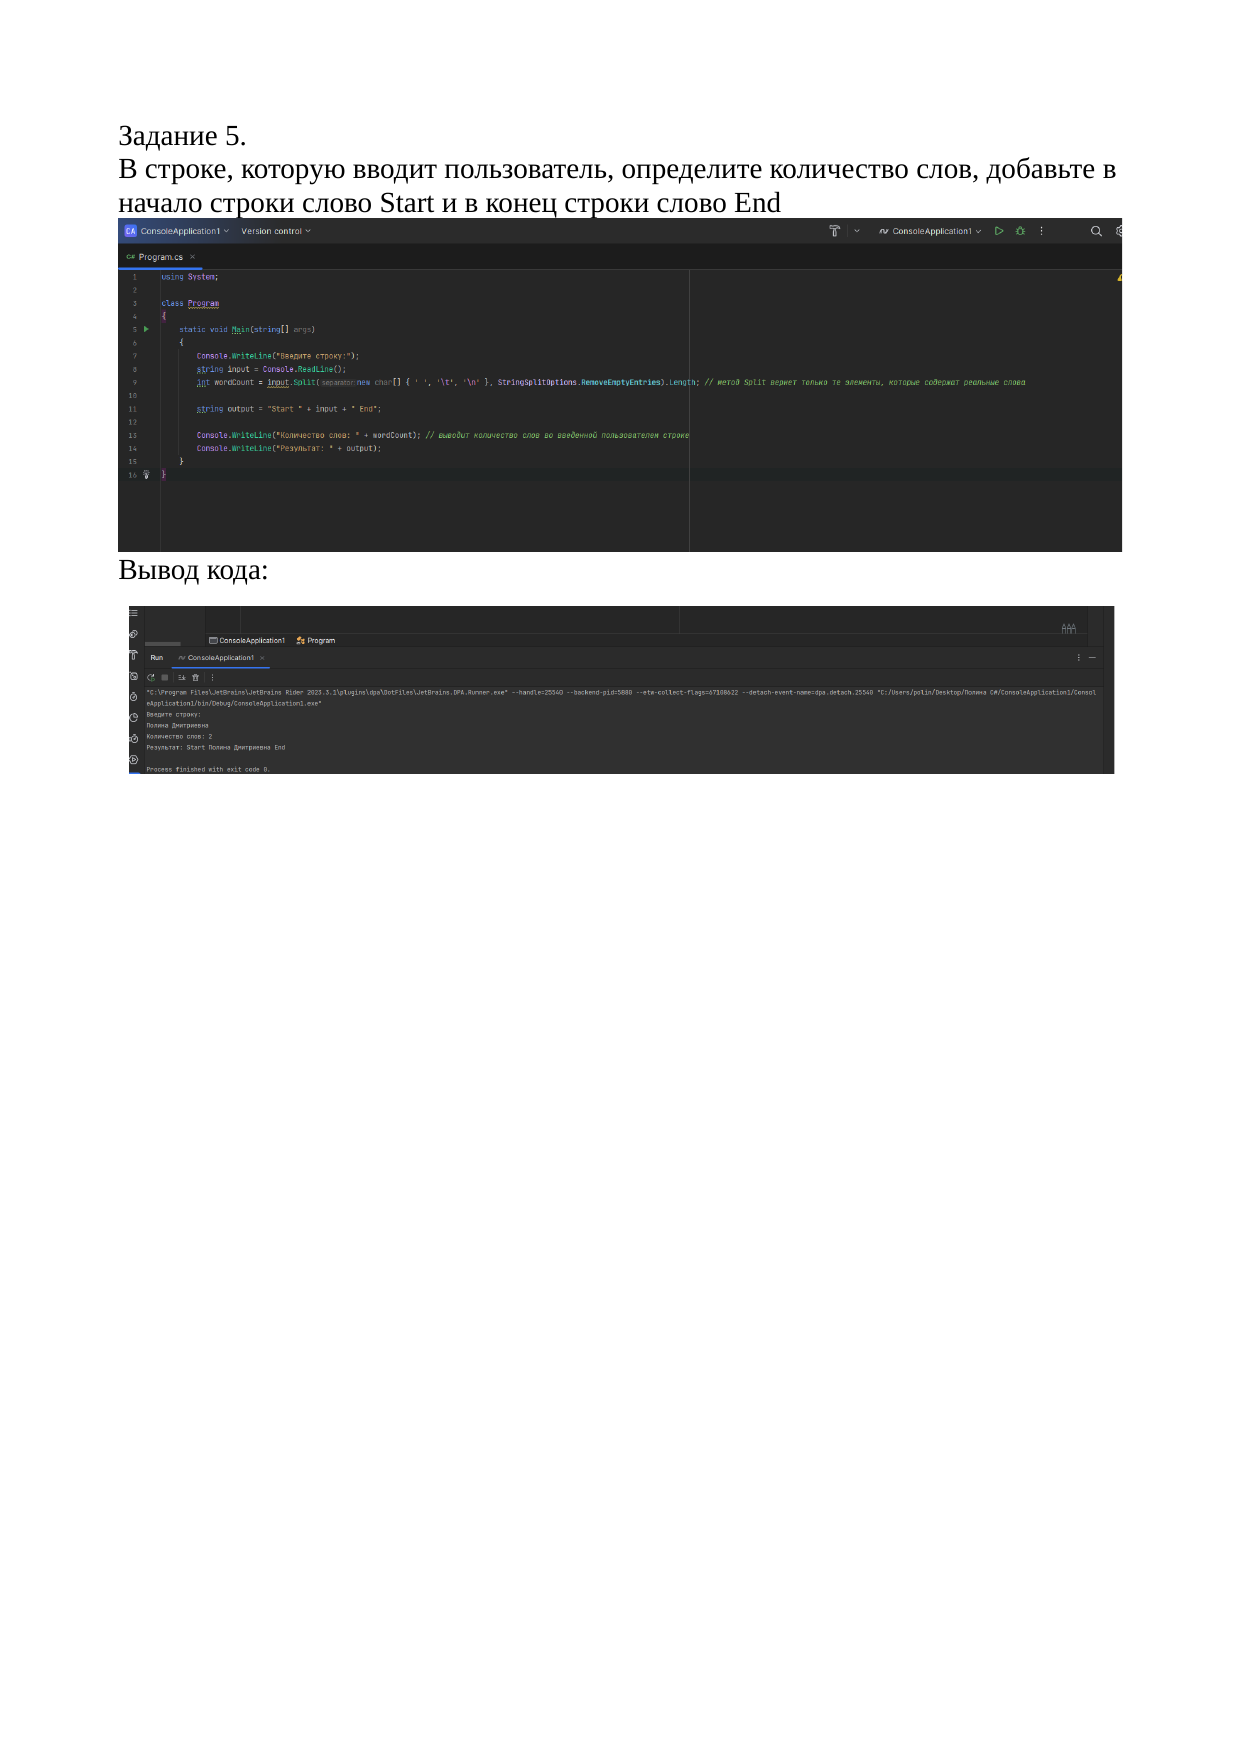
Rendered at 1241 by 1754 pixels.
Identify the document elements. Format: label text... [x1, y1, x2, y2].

text Задание 5. [118, 118, 1122, 152]
text Вывод кода: [118, 552, 1122, 585]
picture [118, 218, 1123, 552]
picture [129, 606, 1115, 774]
text В строке, которую вводит пользователь, определите количество слов, добавьте в начало строки слово Start и в конец строки слово End [118, 152, 1122, 218]
